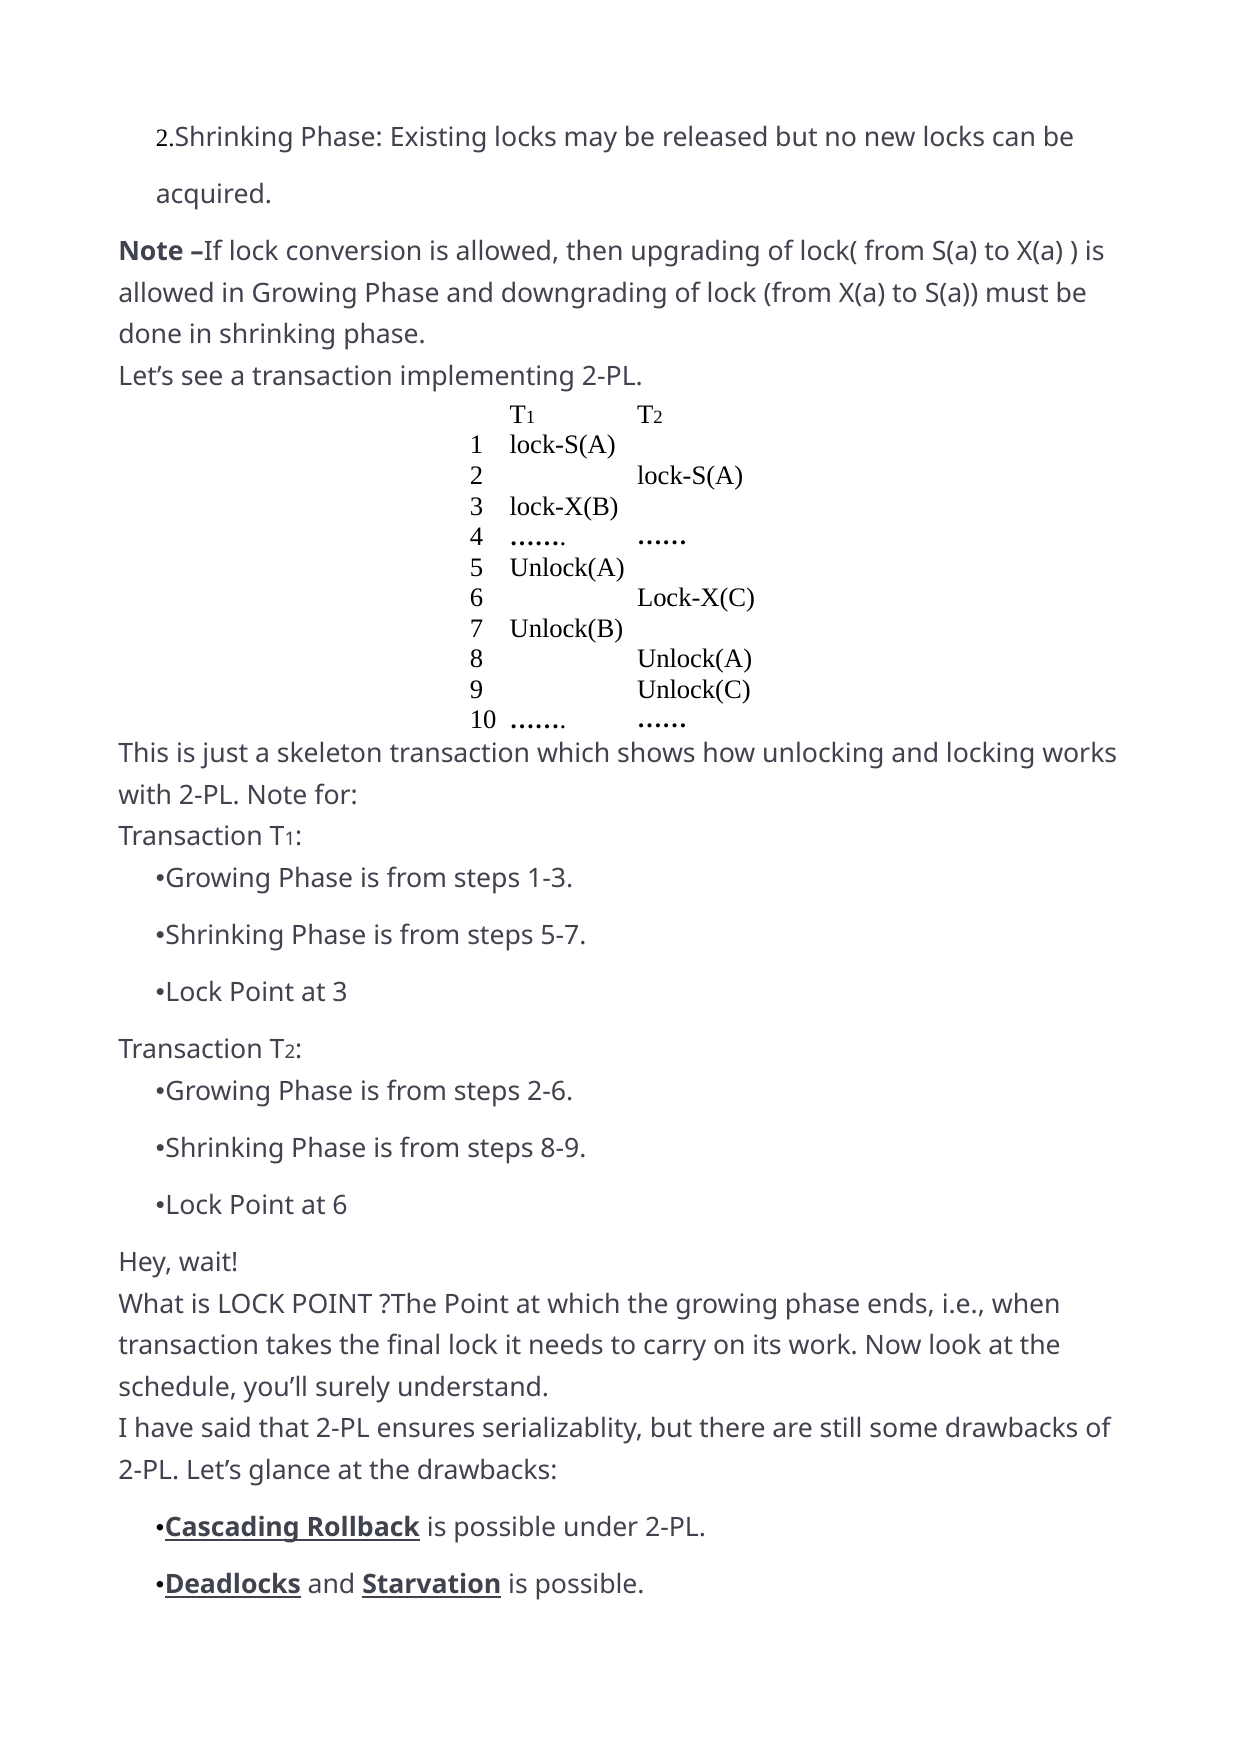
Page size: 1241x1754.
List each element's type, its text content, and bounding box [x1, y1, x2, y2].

table_cell Unlock(B) [509, 612, 637, 643]
list Growing Phase is from steps 2-6. [156, 1072, 1122, 1108]
table_header T1 [509, 399, 637, 429]
table_cell Unlock(C) [637, 673, 771, 704]
table_header T2 [637, 399, 771, 429]
table_cell [637, 429, 771, 459]
table_cell 7 [470, 612, 509, 643]
list Deadlocks and Starvation is possible. [156, 1565, 1122, 1601]
table_cell 10 [470, 704, 509, 734]
table_cell 4 [470, 521, 509, 551]
table_cell lock-X(B) [509, 490, 637, 521]
table_cell 8 [470, 643, 509, 673]
list Lock Point at 6 [156, 1186, 1122, 1222]
table_cell 5 [470, 551, 509, 582]
table_header [470, 399, 509, 429]
table_cell [509, 643, 637, 673]
list Lock Point at 3 [156, 973, 1122, 1009]
list Shrinking Phase: Existing locks may be released but no new locks can be acquired. [156, 118, 1122, 211]
text Hey, wait! What is LOCK POINT ?The Point at which the growing phase ends, i.e., when transaction takes the final lock it needs to carry on its work. Now look at the schedule, you’ll surely understand. [118, 1243, 1122, 1404]
table_cell 9 [470, 673, 509, 704]
table_cell Unlock(A) [509, 551, 637, 582]
table_cell [637, 490, 771, 521]
table_cell ……. [509, 521, 637, 551]
table_cell 6 [470, 582, 509, 612]
text This is just a skeleton transaction which shows how unlocking and locking works with 2-PL. Note for: Transaction T1: [118, 734, 1122, 853]
text Let’s see a transaction implementing 2-PL. [118, 357, 1122, 393]
table_cell [637, 612, 771, 643]
table_cell lock-S(A) [509, 429, 637, 459]
text I have said that 2-PL ensures serializablity, but there are still some drawbacks of 2-PL. Let’s glance at the drawbacks: [118, 1409, 1122, 1487]
table_cell 3 [470, 490, 509, 521]
table_cell 2 [470, 460, 509, 490]
table_cell …… [637, 704, 771, 734]
table_cell 1 [470, 429, 509, 459]
table_cell [509, 460, 637, 490]
list Shrinking Phase is from steps 5-7. [156, 916, 1122, 952]
table_cell …… [637, 521, 771, 551]
table_cell [509, 673, 637, 704]
table_cell Unlock(A) [637, 643, 771, 673]
list Cascading Rollback is possible under 2-PL. [156, 1508, 1122, 1544]
text Transaction T2: [118, 1030, 1122, 1066]
list Shrinking Phase is from steps 8-9. [156, 1129, 1122, 1165]
text Note –If lock conversion is allowed, then upgrading of lock( from S(a) to X(a) ) is allowed in Growing Phase and downgrading of lock (from X(a) to S(a)) must be done in shrinking phase. [118, 232, 1122, 352]
table_cell Lock-X(C) [637, 582, 771, 612]
table_cell [637, 551, 771, 582]
list Growing Phase is from steps 1-3. [156, 859, 1122, 895]
table_cell [509, 582, 637, 612]
table_cell ……. [509, 704, 637, 734]
table_cell lock-S(A) [637, 460, 771, 490]
